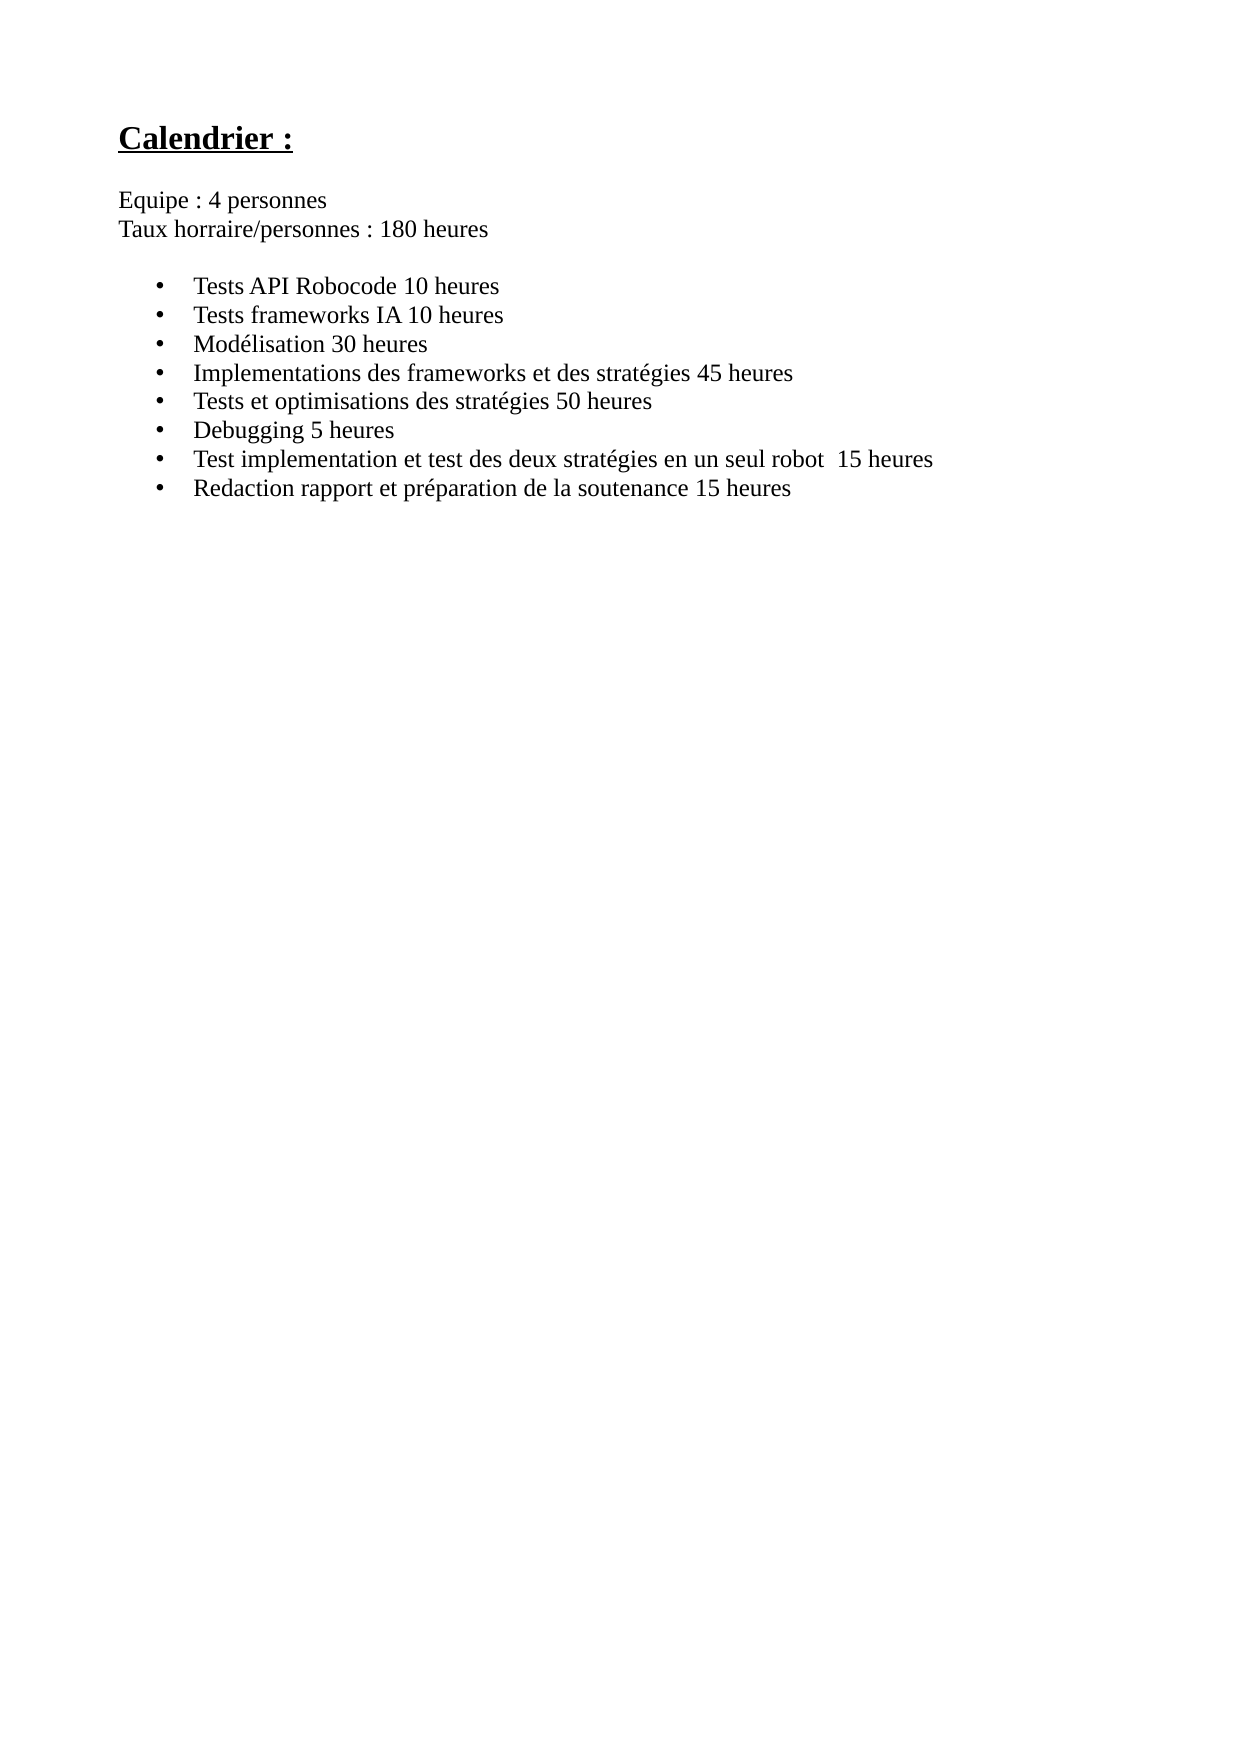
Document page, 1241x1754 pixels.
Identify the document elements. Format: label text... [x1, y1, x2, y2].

list Test implementation et test des deux stratégies en un seul robot 15 heures [156, 444, 1122, 473]
list Tests frameworks IA 10 heures [156, 300, 1122, 329]
list Tests et optimisations des stratégies 50 heures [156, 386, 1122, 415]
list Debugging 5 heures [156, 415, 1122, 444]
list Modélisation 30 heures [156, 329, 1122, 358]
text Calendrier : [118, 118, 1122, 156]
list Redaction rapport et préparation de la soutenance 15 heures [156, 473, 1122, 501]
text Equipe : 4 personnes [118, 185, 1122, 214]
text Taux horraire/personnes : 180 heures [118, 214, 1122, 243]
list Implementations des frameworks et des stratégies 45 heures [156, 358, 1122, 386]
list Tests API Robocode 10 heures [156, 271, 1122, 300]
